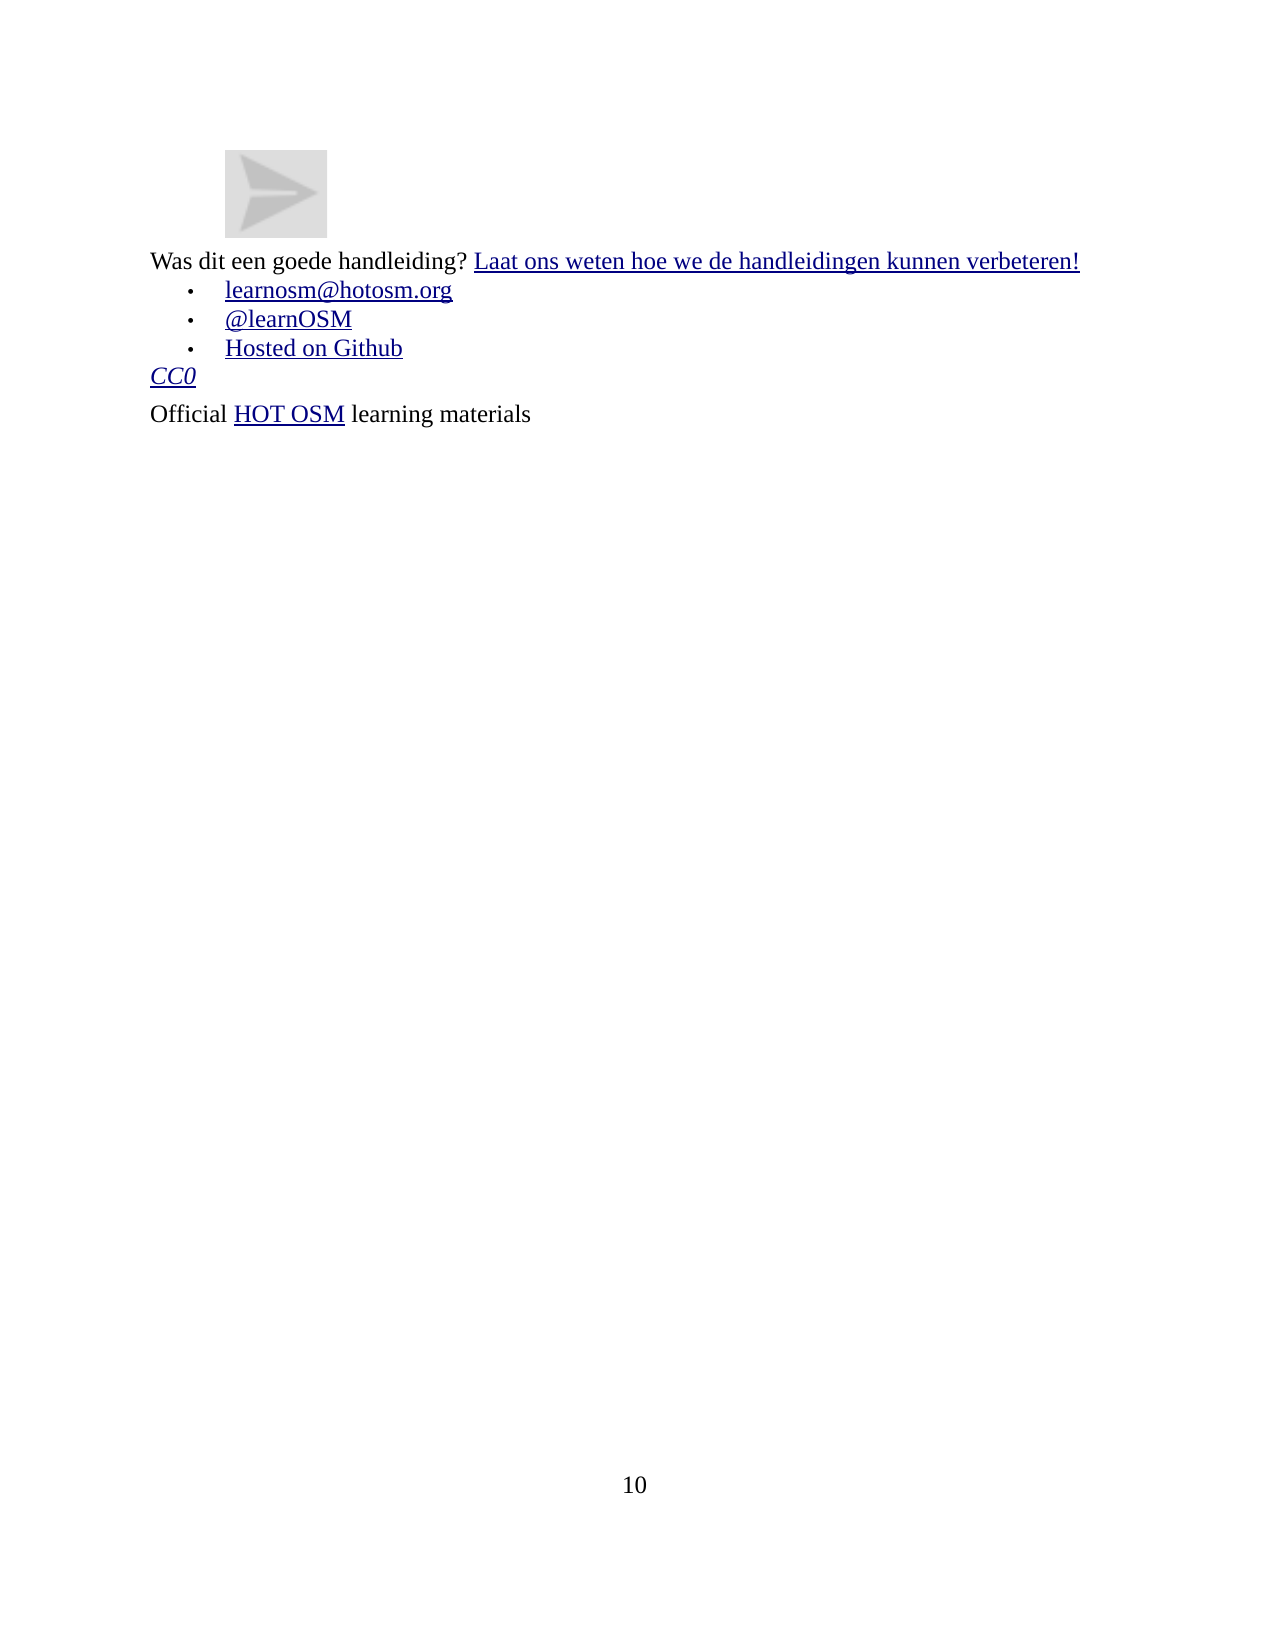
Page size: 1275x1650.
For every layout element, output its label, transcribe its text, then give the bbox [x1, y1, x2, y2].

list learnosm@hotosm.org [187, 275, 1125, 304]
text Official HOT OSM learning materials [150, 399, 1125, 428]
list Hosted on Github [187, 333, 1125, 361]
text Was dit een goede handleiding? Laat ons weten hoe we de handleidingen kunnen verbeteren! [150, 246, 1125, 275]
text CC0 [150, 361, 1125, 390]
list @learnOSM [187, 304, 1125, 333]
picture [225, 150, 328, 238]
